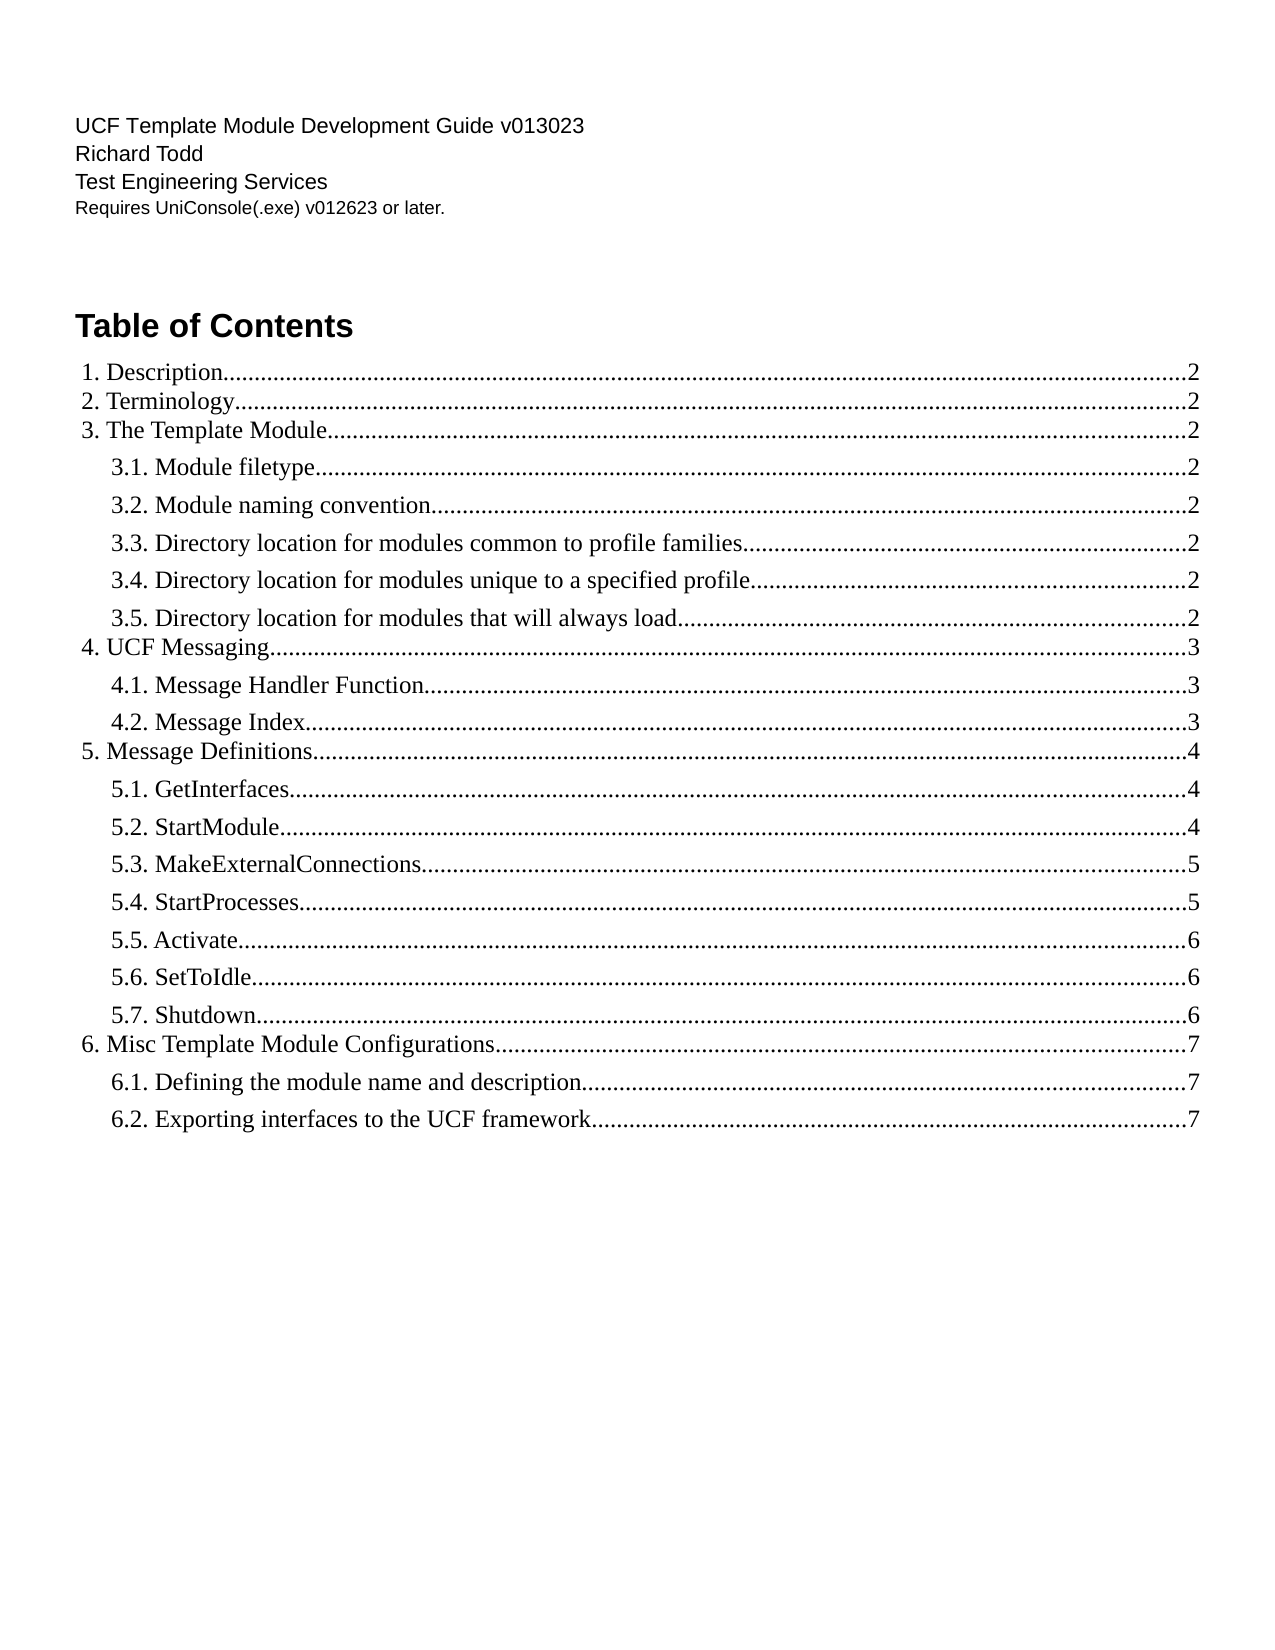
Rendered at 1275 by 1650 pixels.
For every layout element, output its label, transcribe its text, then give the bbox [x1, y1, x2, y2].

text 3.4. Directory location for modules unique to a specified profile 2 [104, 566, 1200, 594]
text 6. Misc Template Module Configurations 7 [75, 1029, 1200, 1058]
text 5.7. Shutdown 6 [104, 1000, 1200, 1029]
text 6.1. Defining the module name and description 7 [104, 1067, 1200, 1095]
text 5. Message Definitions 4 [75, 736, 1200, 765]
text Richard Todd [75, 141, 1200, 166]
text 5.2. StartModule 4 [104, 812, 1200, 840]
text Test Engineering Services [75, 169, 1200, 194]
text 5.4. StartProcesses 5 [104, 887, 1200, 916]
text 5.5. Activate 6 [104, 925, 1200, 953]
text 3. The Template Module 2 [75, 415, 1200, 443]
text 3.2. Module naming convention 2 [104, 490, 1200, 519]
text 4.2. Message Index 3 [104, 707, 1200, 736]
text Requires UniConsole(.exe) v012623 or later. [75, 197, 1200, 219]
text 4. UCF Messaging 3 [75, 632, 1200, 661]
text 3.5. Directory location for modules that will always load 2 [104, 603, 1200, 632]
text 5.6. SetToIdle 6 [104, 962, 1200, 991]
subtitle Table of Contents [75, 306, 1200, 345]
text 3.3. Directory location for modules common to profile families 2 [104, 528, 1200, 557]
text 4.1. Message Handler Function 3 [104, 670, 1200, 698]
text 2. Terminology 2 [75, 386, 1200, 415]
text 6.2. Exporting interfaces to the UCF framework 7 [104, 1104, 1200, 1133]
text UCF Template Module Development Guide v013023 [75, 112, 1200, 138]
text 5.3. MakeExternalConnections 5 [104, 849, 1200, 878]
text 1. Description 2 [75, 357, 1200, 386]
text 3.1. Module filetype 2 [104, 452, 1200, 481]
text 5.1. GetInterfaces 4 [104, 774, 1200, 803]
